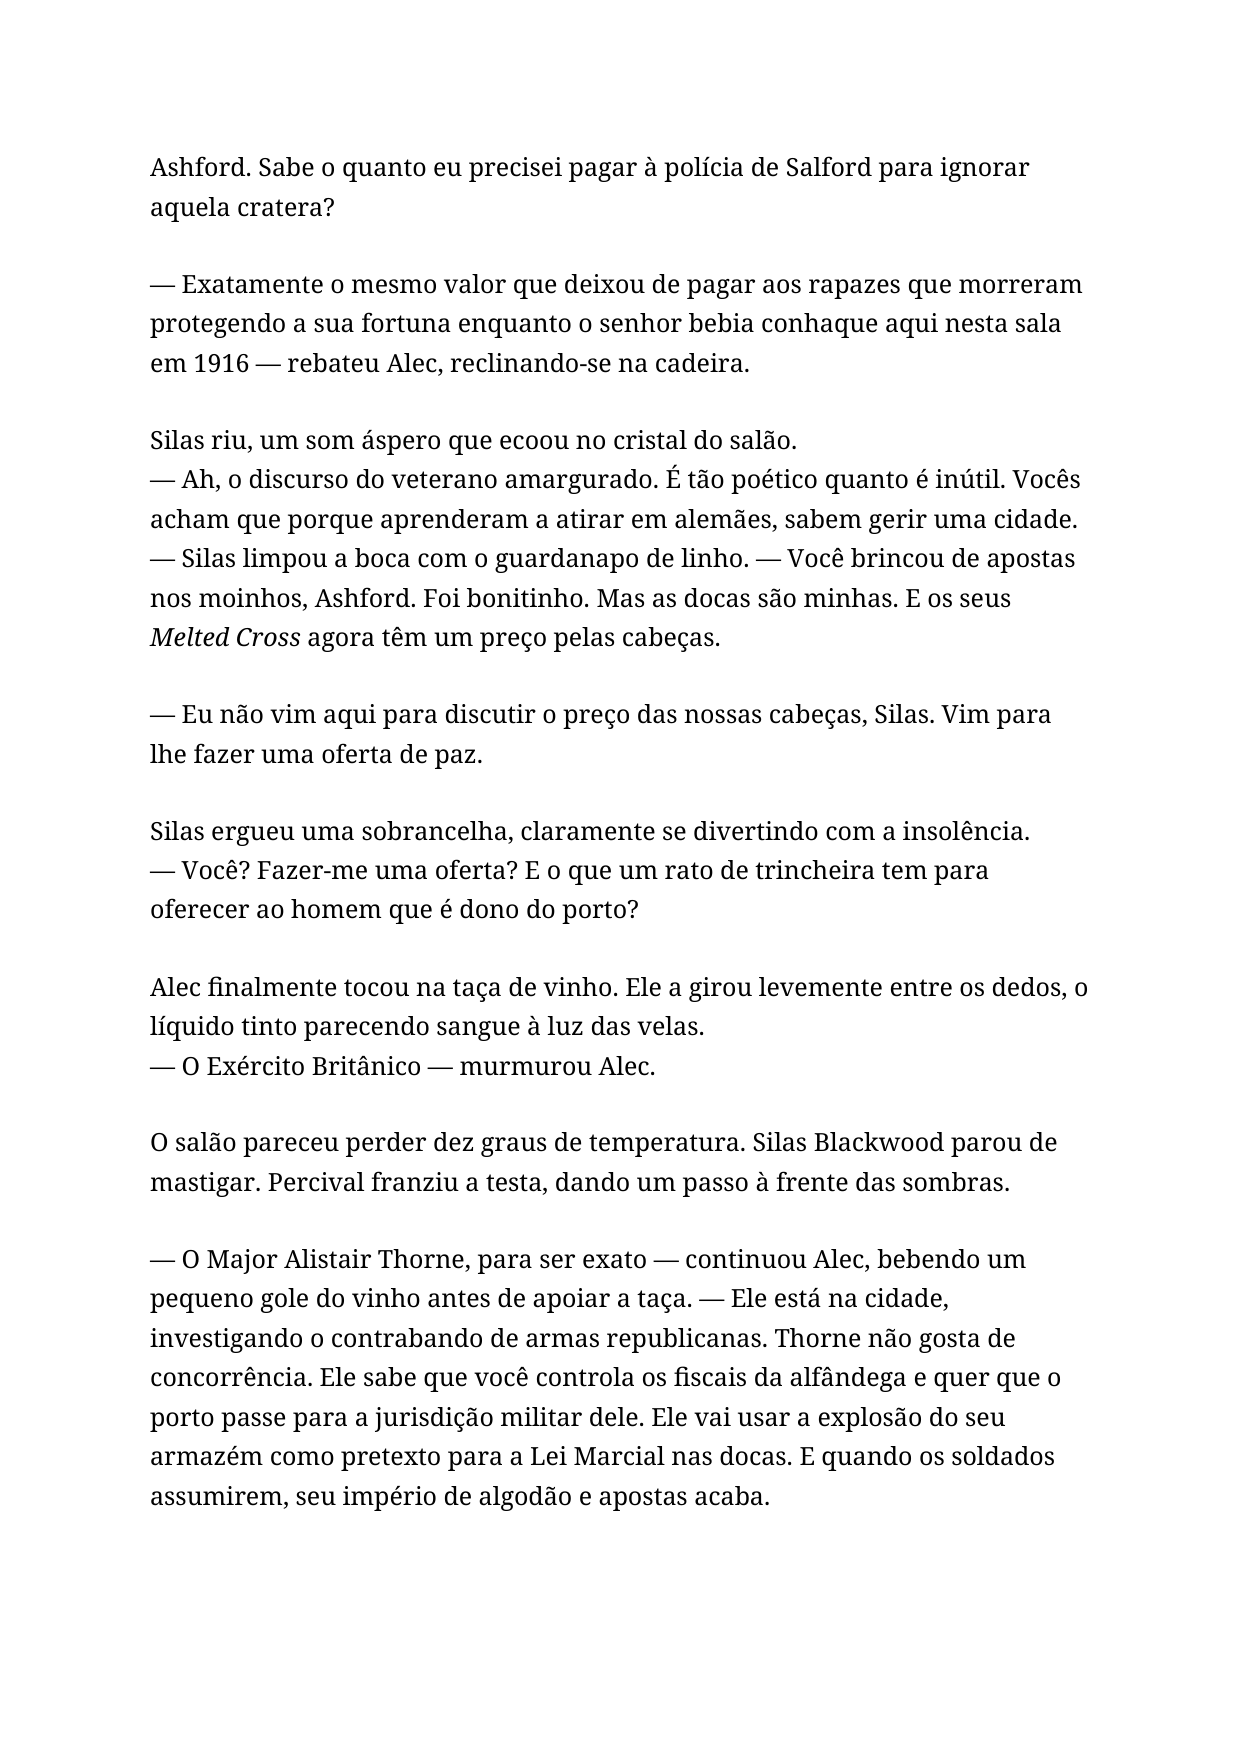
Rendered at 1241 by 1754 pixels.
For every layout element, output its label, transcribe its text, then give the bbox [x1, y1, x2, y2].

text — Eu não vim aqui para discutir o preço das nossas cabeças, Silas. Vim para lhe fazer uma oferta de paz. [150, 697, 1090, 770]
text Silas ergueu uma sobrancelha, claramente se divertindo com a insolência. — Você? Fazer-me uma oferta? E o que um rato de trincheira tem para oferecer ao homem que é dono do porto? [150, 813, 1090, 926]
text Ashford. Sabe o quanto eu precisei pagar à polícia de Salford para ignorar aquela cratera? [150, 150, 1090, 223]
text — O Major Alistair Thorne, para ser exato — continuou Alec, bebendo um pequeno gole do vinho antes de apoiar a taça. — Ele está na cidade, investigando o contrabando de armas republicanas. Thorne não gosta de concorrência. Ele sabe que você controla os fiscais da alfândega e quer que o porto passe para a jurisdição militar dele. Ele vai usar a explosão do seu armazém como pretexto para a Lei Marcial nas docas. E quando os soldados assumirem, seu império de algodão e apostas acaba. [150, 1242, 1090, 1512]
text Alec finalmente tocou na taça de vinho. Ele a girou levemente entre os dedos, o líquido tinto parecendo sangue à luz das velas. — O Exército Britânico — murmurou Alec. [150, 969, 1090, 1082]
text O salão pareceu perder dez graus de temperatura. Silas Blackwood parou de mastigar. Percival franziu a testa, dando um passo à frente das sombras. [150, 1125, 1090, 1199]
text — Exatamente o mesmo valor que deixou de pagar aos rapazes que morreram protegendo a sua fortuna enquanto o senhor bebia conhaque aqui nesta sala em 1916 — rebateu Alec, reclinando-se na cadeira. [150, 266, 1090, 379]
text Silas riu, um som áspero que ecoou no cristal do salão. — Ah, o discurso do veterano amargurado. É tão poético quanto é inútil. Vocês acham que porque aprenderam a atirar em alemães, sabem gerir uma cidade. — Silas limpou a boca com o guardanapo de linho. — Você brincou de apostas nos moinhos, Ashford. Foi bonitinho. Mas as docas são minhas. E os seus Melted Cross agora têm um preço pelas cabeças. [150, 422, 1090, 654]
